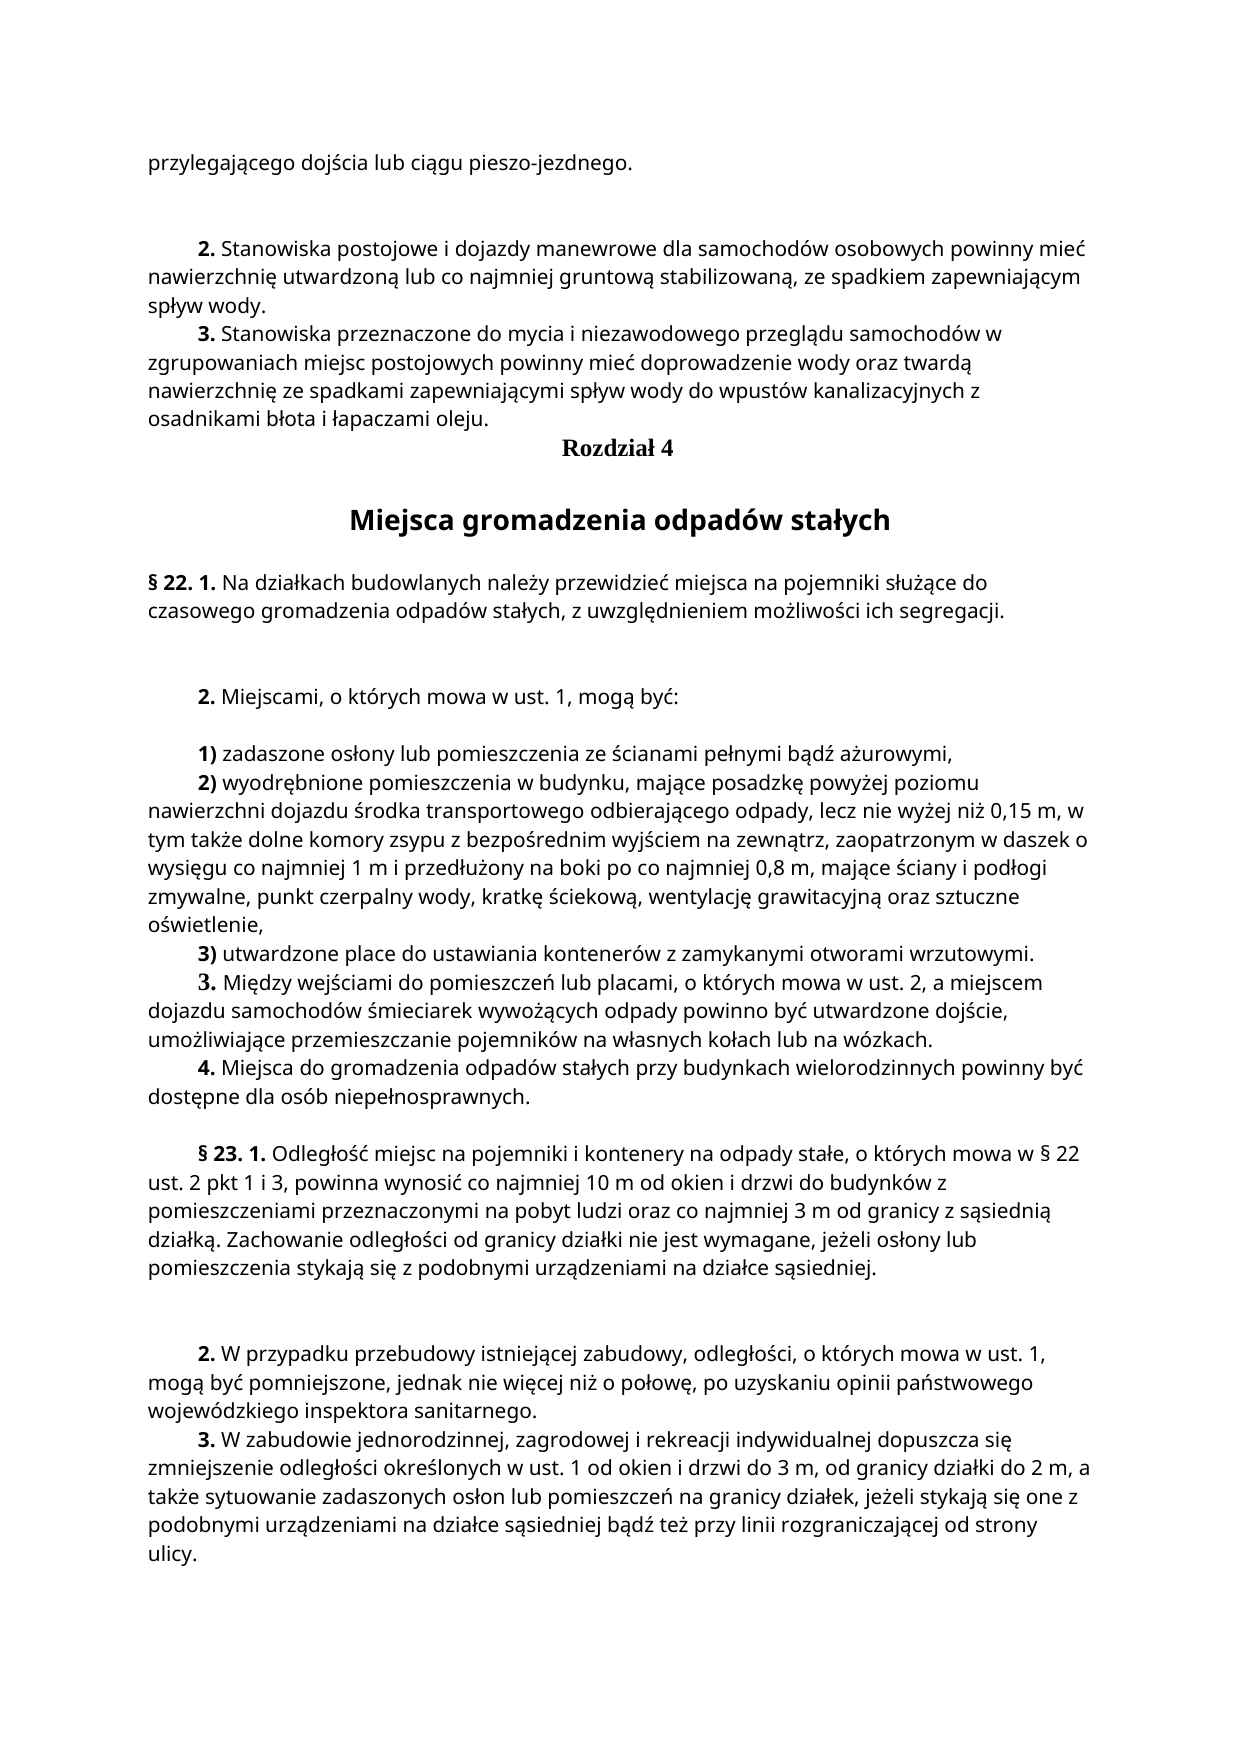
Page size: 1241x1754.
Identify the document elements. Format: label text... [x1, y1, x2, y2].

text 3) utwardzone place do ustawiania kontenerów z zamykanymi otworami wrzutowymi. [148, 939, 1093, 967]
text § 22. 1. Na działkach budowlanych należy przewidzieć miejsca na pojemniki służące do czasowego gromadzenia odpadów stałych, z uwzględnieniem możliwości ich segregacji. [148, 568, 1093, 653]
text Miejsca gromadzenia odpadów stałych [148, 462, 1093, 538]
text 3. W zabudowie jednorodzinnej, zagrodowej i rekreacji indywidualnej dopuszcza się zmniejszenie odległości określonych w ust. 1 od okien i drzwi do 3 m, od granicy działki do 2 m, a także sytuowanie zadaszonych osłon lub pomieszczeń na granicy działek, jeżeli stykają się one z podobnymi urządzeniami na działce sąsiedniej bądź też przy linii rozgraniczającej od strony ulicy. [148, 1425, 1093, 1567]
text przylegającego dojścia lub ciągu pieszo-jezdnego. [148, 148, 1093, 205]
text 4. Miejsca do gromadzenia odpadów stałych przy budynkach wielorodzinnych powinny być dostępne dla osób niepełnosprawnych. [148, 1053, 1093, 1110]
text 2. Stanowiska postojowe i dojazdy manewrowe dla samochodów osobowych powinny mieć nawierzchnię utwardzoną lub co najmniej gruntową stabilizowaną, ze spadkiem zapewniającym spływ wody. [148, 234, 1093, 319]
text 2) wyodrębnione pomieszczenia w budynku, mające posadzkę powyżej poziomu nawierzchni dojazdu środka transportowego odbierającego odpady, lecz nie wyżej niż 0,15 m, w tym także dolne komory zsypu z bezpośrednim wyjściem na zewnątrz, zaopatrzonym w daszek o wysięgu co najmniej 1 m i przedłużony na boki po co najmniej 0,8 m, mające ściany i podłogi zmywalne, punkt czerpalny wody, kratkę ściekową, wentylację grawitacyjną oraz sztuczne oświetlenie, [148, 768, 1093, 939]
text 2. Miejscami, o których mowa w ust. 1, mogą być: [148, 682, 1093, 739]
text 2. W przypadku przebudowy istniejącej zabudowy, odległości, o których mowa w ust. 1, mogą być pomniejszone, jednak nie więcej niż o połowę, po uzyskaniu opinii państwowego wojewódzkiego inspektora sanitarnego. [148, 1339, 1093, 1425]
text 1) zadaszone osłony lub pomieszczenia ze ścianami pełnymi bądź ażurowymi, [148, 739, 1093, 768]
text § 23. 1. Odległość miejsc na pojemniki i kontenery na odpady stałe, o których mowa w § 22 ust. 2 pkt 1 i 3, powinna wynosić co najmniej 10 m od okien i drzwi do budynków z pomieszczeniami przeznaczonymi na pobyt ludzi oraz co najmniej 3 m od granicy z sąsiednią działką. Zachowanie odległości od granicy działki nie jest wymagane, jeżeli osłony lub pomieszczenia stykają się z podobnymi urządzeniami na działce sąsiedniej. [148, 1139, 1093, 1310]
text Rozdział 4 [148, 433, 1093, 462]
text 3. Stanowiska przeznaczone do mycia i niezawodowego przeglądu samochodów w zgrupowaniach miejsc postojowych powinny mieć doprowadzenie wody oraz twardą nawierzchnię ze spadkami zapewniającymi spływ wody do wpustów kanalizacyjnych z osadnikami błota i łapaczami oleju. [148, 319, 1093, 433]
text 3. Między wejściami do pomieszczeń lub placami, o których mowa w ust. 2, a miejscem dojazdu samochodów śmieciarek wywożących odpady powinno być utwardzone dojście, umożliwiające przemieszczanie pojemników na własnych kołach lub na wózkach. [148, 967, 1093, 1053]
